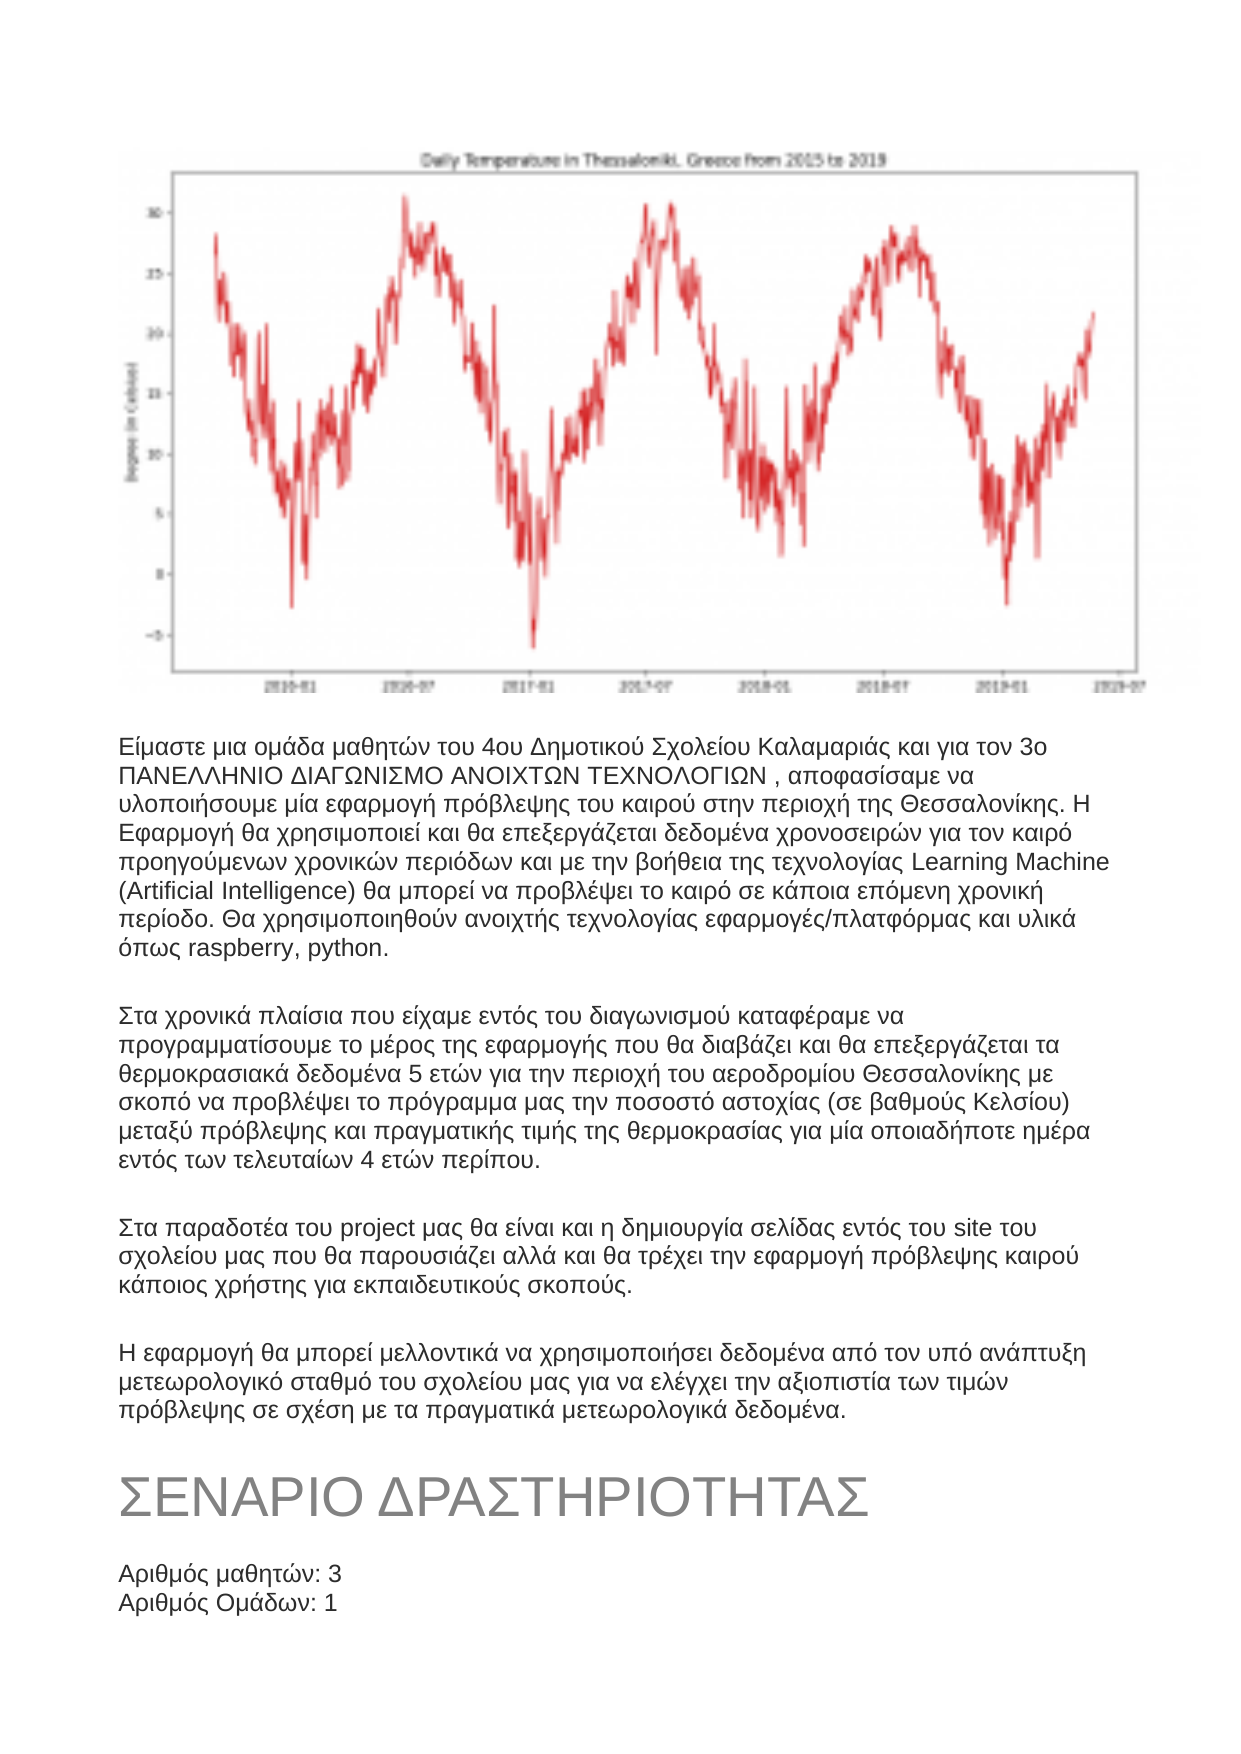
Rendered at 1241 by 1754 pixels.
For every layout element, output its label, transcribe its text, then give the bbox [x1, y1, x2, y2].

text Είμαστε μια ομάδα μαθητών του 4ου Δημοτικού Σχολείου Καλαμαριάς και για τον 3ο ΠΑΝΕΛΛΗΝΙΟ ΔΙΑΓΩΝΙΣΜΟ ΑΝΟΙΧΤΩΝ ΤΕΧΝΟΛΟΓΙΩΝ , αποφασίσαμε να υλοποιήσουμε μία εφαρμογή πρόβλεψης του καιρού στην περιοχή της Θεσσαλονίκης. Η Εφαρμογή θα χρησιμοποιεί και θα επεξεργάζεται δεδομένα χρονοσειρών για τον καιρό προηγούμενων χρονικών περιόδων και με την βοήθεια της τεχνολογίας Learning Machine (Artificial Intelligence) θα μπορεί να προβλέψει το καιρό σε κάποια επόμενη χρονική περίοδο. Θα χρησιμοποιηθούν ανοιχτής τεχνολογίας εφαρμογές/πλατφόρμας και υλικά όπως raspberry, python. [118, 732, 1122, 962]
text Στα χρονικά πλαίσια που είχαμε εντός του διαγωνισμού καταφέραμε να προγραμματίσουμε το μέρος της εφαρμογής που θα διαβάζει και θα επεξεργάζεται τα θερμοκρασιακά δεδομένα 5 ετών για την περιοχή του αεροδρομίου Θεσσαλονίκης με σκοπό να προβλέψει το πρόγραμμα μας την ποσοστό αστοχίας (σε βαθμούς Κελσίου) μεταξύ πρόβλεψης και πραγματικής τιμής της θερμοκρασίας για μία οποιαδήποτε ημέρα εντός των τελευταίων 4 ετών περίπου. [118, 1001, 1122, 1173]
text Η εφαρμογή θα μπορεί μελλοντικά να χρησιμοποιήσει δεδομένα από τον υπό ανάπτυξη μετεωρολογικό σταθμό του σχολείου μας για να ελέγχει την αξιοπιστία των τιμών πρόβλεψης σε σχέση με τα πραγματικά μετεωρολογικά δεδομένα. [118, 1338, 1122, 1424]
text Στα παραδοτέα του project μας θα είναι και η δημιουργία σελίδας εντός του site του σχολείου μας που θα παρουσιάζει αλλά και θα τρέχει την εφαρμογή πρόβλεψης καιρού κάποιος χρήστης για εκπαιδευτικούς σκοπούς. [118, 1213, 1122, 1299]
text ΣΕΝΑΡΙΟ ΔΡΑΣΤΗΡΙΟΤΗΤΑΣ [118, 1463, 1122, 1528]
text Αριθμός μαθητών: 3 Αριθμός Ομάδων: 1 [118, 1559, 1122, 1617]
